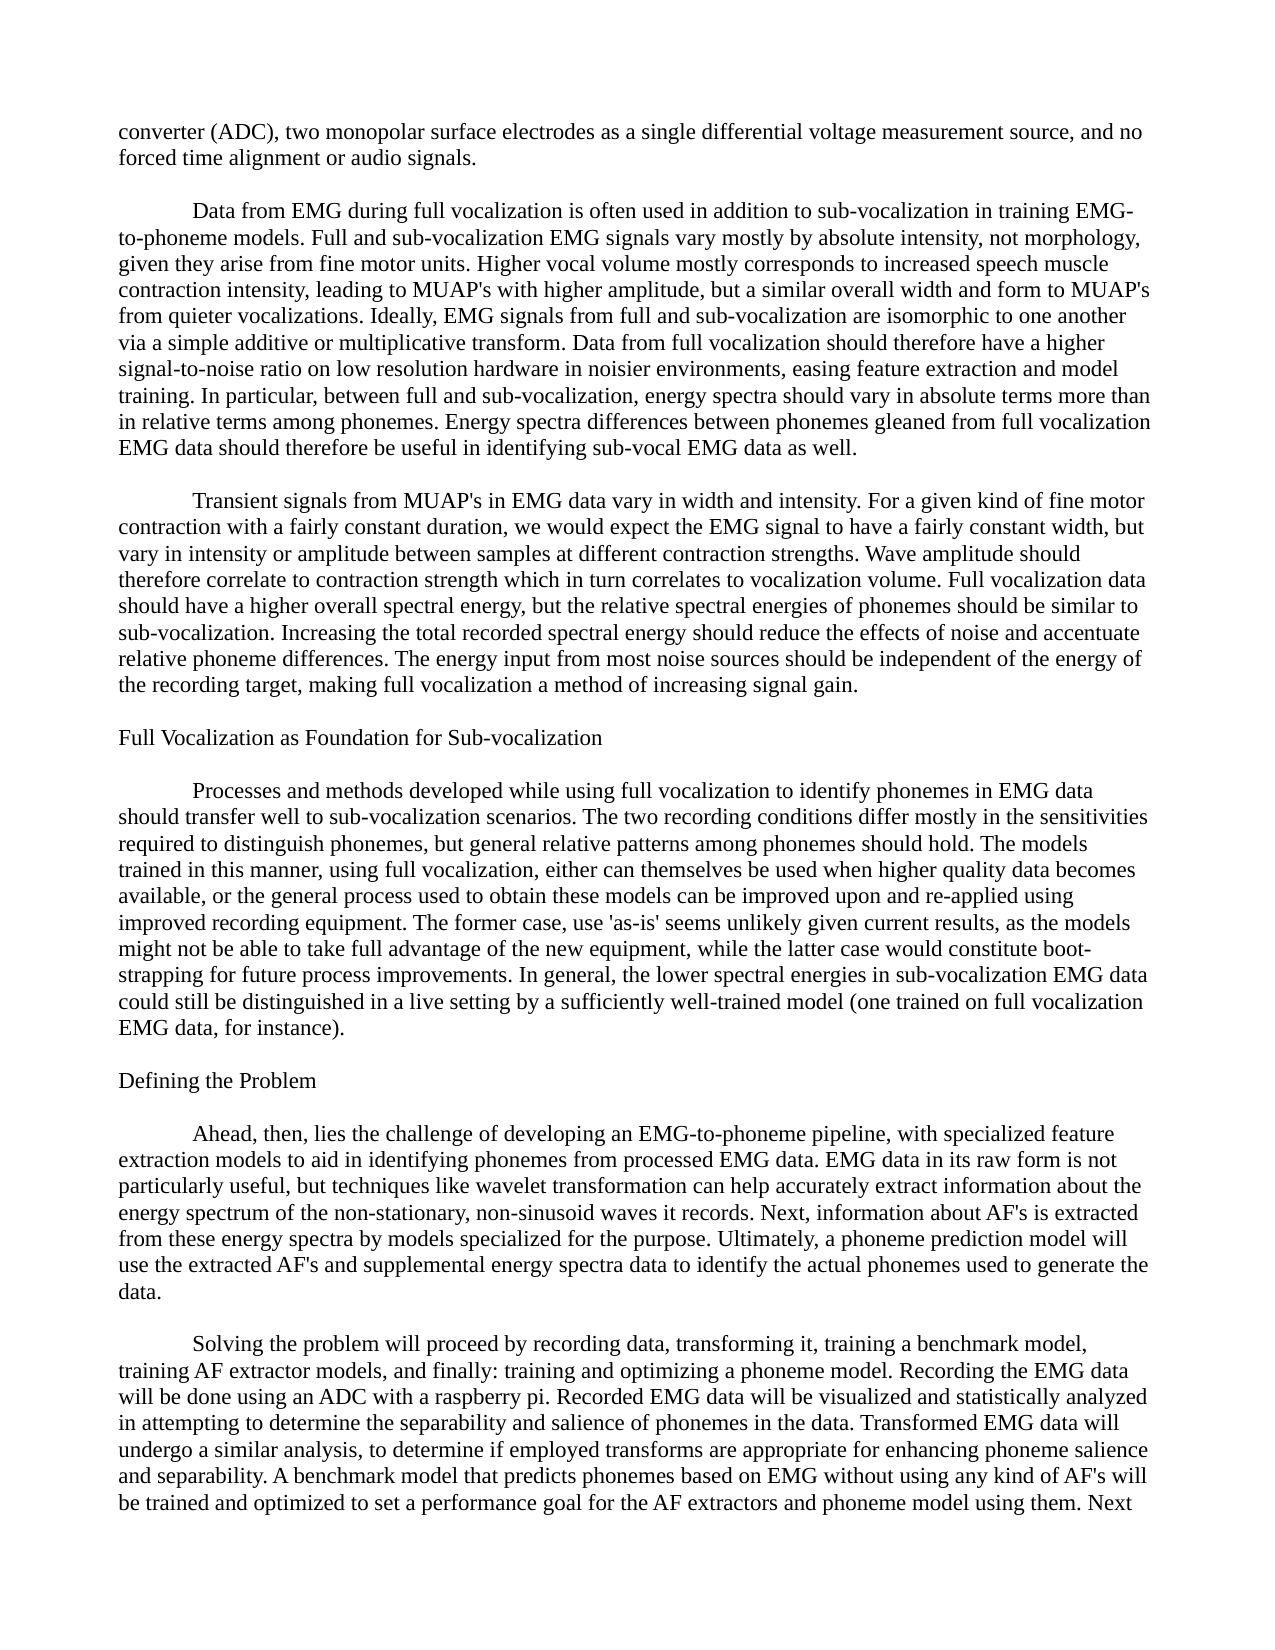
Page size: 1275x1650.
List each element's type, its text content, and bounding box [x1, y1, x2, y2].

text Transient signals from MUAP's in EMG data vary in width and intensity. For a given kind of fine motor contraction with a fairly constant duration, we would expect the EMG signal to have a fairly constant width, but vary in intensity or amplitude between samples at different contraction strengths. Wave amplitude should therefore correlate to contraction strength which in turn correlates to vocalization volume. Full vocalization data should have a higher overall spectral energy, but the relative spectral energies of phonemes should be similar to sub-vocalization. Increasing the total recorded spectral energy should reduce the effects of noise and accentuate relative phoneme differences. The energy input from most noise sources should be independent of the energy of the recording target, making full vocalization a method of increasing signal gain. [118, 487, 1157, 698]
text Processes and methods developed while using full vocalization to identify phonemes in EMG data should transfer well to sub-vocalization scenarios. The two recording conditions differ mostly in the sensitivities required to distinguish phonemes, but general relative patterns among phonemes should hold. The models trained in this manner, using full vocalization, either can themselves be used when higher quality data becomes available, or the general process used to obtain these models can be improved upon and re-applied using improved recording equipment. The former case, use 'as-is' seems unlikely given current results, as the models might not be able to take full advantage of the new equipment, while the latter case would constitute boot-strapping for future process improvements. In general, the lower spectral energies in sub-vocalization EMG data could still be distinguished in a live setting by a sufficiently well-trained model (one trained on full vocalization EMG data, for instance). [118, 777, 1157, 1041]
text Defining the Problem [118, 1067, 1157, 1093]
text converter (ADC), two monopolar surface electrodes as a single differential voltage measurement source, and no forced time alignment or audio signals. [118, 118, 1157, 171]
text Full Vocalization as Foundation for Sub-vocalization [118, 724, 1157, 751]
text Ahead, then, lies the challenge of developing an EMG-to-phoneme pipeline, with specialized feature extraction models to aid in identifying phonemes from processed EMG data. EMG data in its raw form is not particularly useful, but techniques like wavelet transformation can help accurately extract information about the energy spectrum of the non-stationary, non-sinusoid waves it records. Next, information about AF's is extracted from these energy spectra by models specialized for the purpose. Ultimately, a phoneme prediction model will use the extracted AF's and supplemental energy spectra data to identify the actual phonemes used to generate the data. [118, 1119, 1157, 1304]
text Data from EMG during full vocalization is often used in addition to sub-vocalization in training EMG-to-phoneme models. Full and sub-vocalization EMG signals vary mostly by absolute intensity, not morphology, given they arise from fine motor units. Higher vocal volume mostly corresponds to increased speech muscle contraction intensity, leading to MUAP's with higher amplitude, but a similar overall width and form to MUAP's from quieter vocalizations. Ideally, EMG signals from full and sub-vocalization are isomorphic to one another via a simple additive or multiplicative transform. Data from full vocalization should therefore have a higher signal-to-noise ratio on low resolution hardware in noisier environments, easing feature extraction and model training. In particular, between full and sub-vocalization, energy spectra should vary in absolute terms more than in relative terms among phonemes. Energy spectra differences between phonemes gleaned from full vocalization EMG data should therefore be useful in identifying sub-vocal EMG data as well. [118, 197, 1157, 461]
text Solving the problem will proceed by recording data, transforming it, training a benchmark model, training AF extractor models, and finally: training and optimizing a phoneme model. Recording the EMG data will be done using an ADC with a raspberry pi. Recorded EMG data will be visualized and statistically analyzed in attempting to determine the separability and salience of phonemes in the data. Transformed EMG data will undergo a similar analysis, to determine if employed transforms are appropriate for enhancing phoneme salience and separability. A benchmark model that predicts phonemes based on EMG without using any kind of AF's will be trained and optimized to set a performance goal for the AF extractors and phoneme model using them. Next [118, 1330, 1157, 1515]
